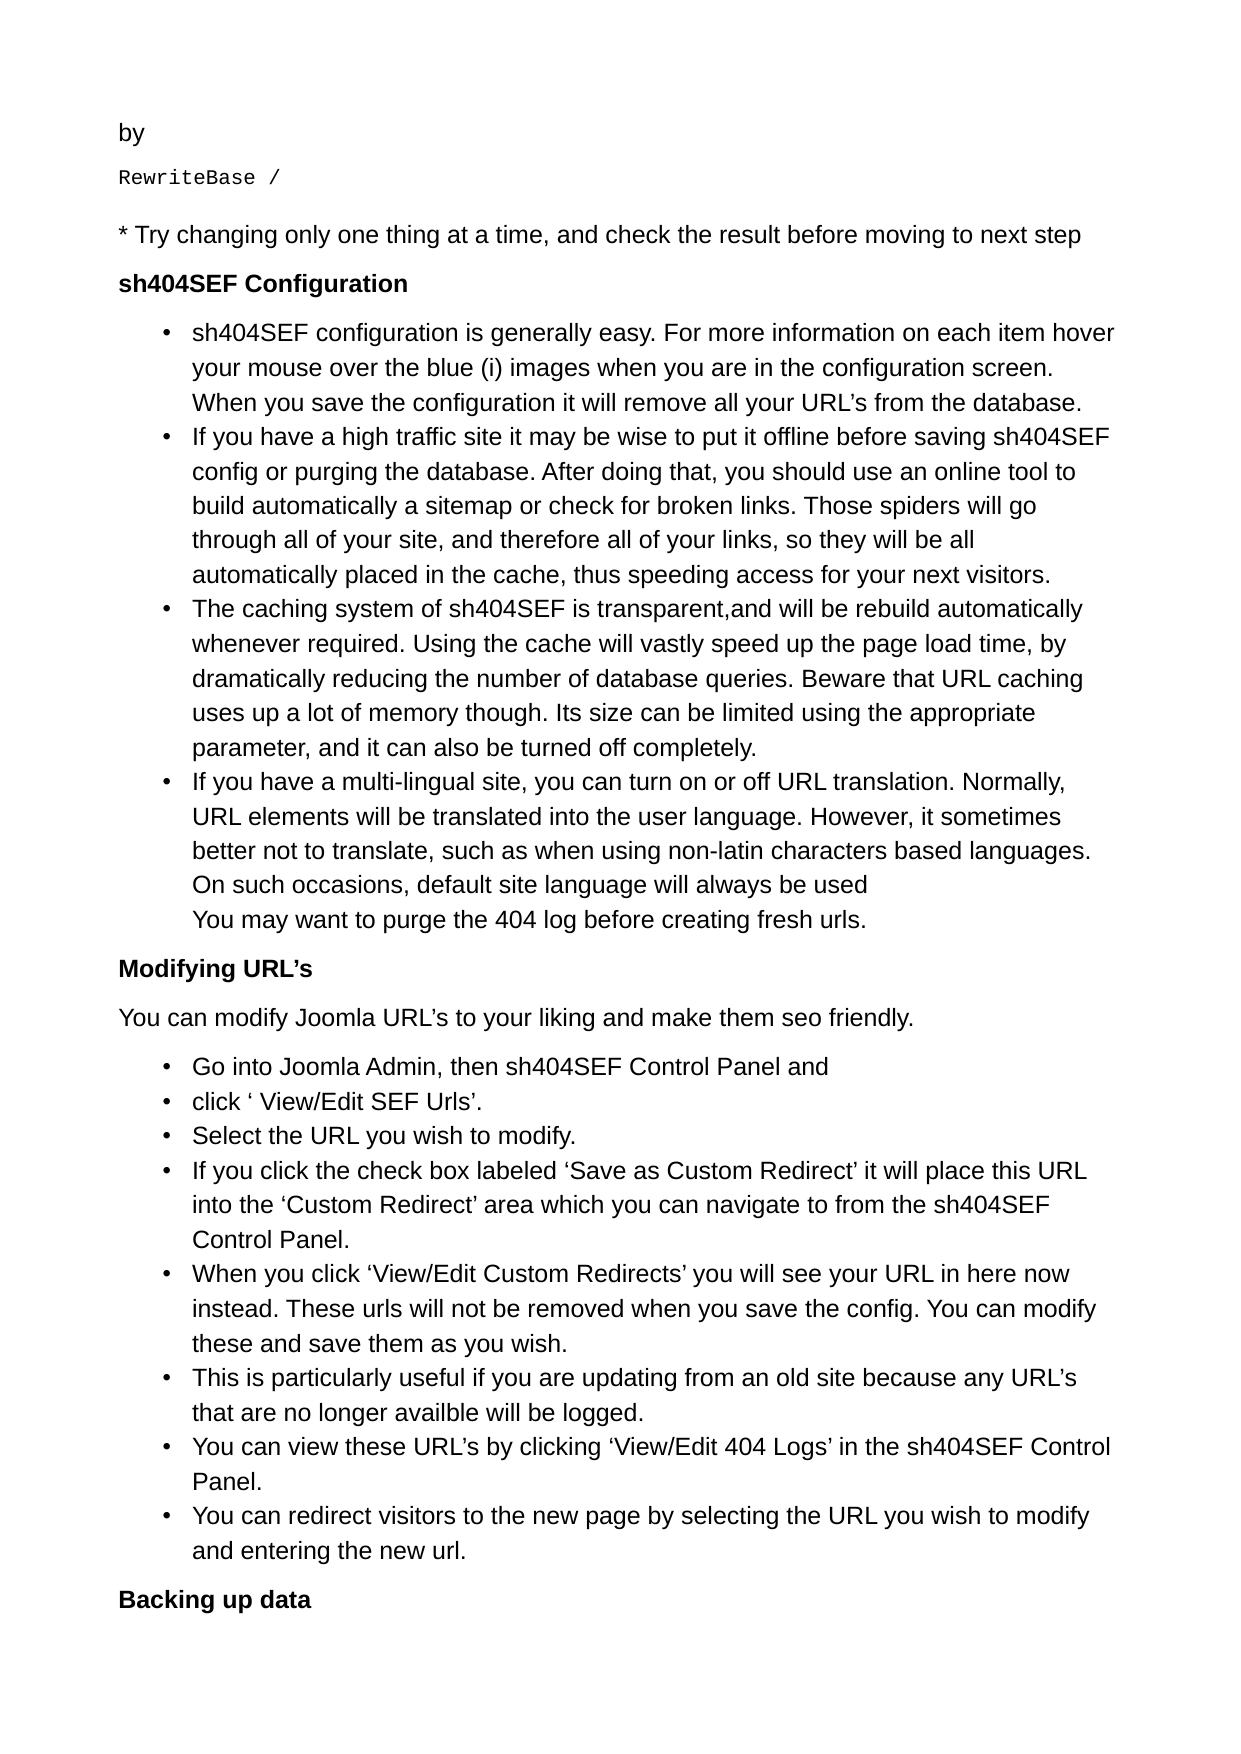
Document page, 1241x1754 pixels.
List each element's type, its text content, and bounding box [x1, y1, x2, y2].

list Select the URL you wish to modify. [162, 1121, 1122, 1150]
text RewriteBase / [118, 167, 1122, 191]
list If you have a high traffic site it may be wise to put it offline before saving sh404SEF config or purging the database. After doing that, you should use an online tool to build automatically a sitemap or check for broken links. Those spiders will go through all of your site, and therefore all of your links, so they will be all automatically placed in the cache, thus speeding access for your next visitors. [162, 422, 1122, 589]
list This is particularly useful if you are updating from an old site because any URL’s that are no longer availble will be logged. [162, 1363, 1122, 1426]
list If you click the check box labeled ‘Save as Custom Redirect’ it will place this URL into the ‘Custom Redirect’ area which you can navigate to from the sh404SEF Control Panel. [162, 1156, 1122, 1254]
text by [118, 118, 1122, 147]
list You can redirect visitors to the new page by selecting the URL you wish to modify and entering the new url. [162, 1501, 1122, 1564]
text Modifying URL’s [118, 954, 1122, 983]
list If you have a multi-lingual site, you can turn on or off URL translation. Normally, URL elements will be translated into the user language. However, it sometimes better not to translate, such as when using non-latin characters based languages. On such occasions, default site language will always be used You may want to purge the 404 log before creating fresh urls. [162, 767, 1122, 934]
list You can view these URL’s by clicking ‘View/Edit 404 Logs’ in the sh404SEF Control Panel. [162, 1432, 1122, 1495]
list When you click ‘View/Edit Custom Redirects’ you will see your URL in here now instead. These urls will not be removed when you save the config. You can modify these and save them as you wish. [162, 1259, 1122, 1357]
text Backing up data [118, 1585, 1122, 1613]
list sh404SEF configuration is generally easy. For more information on each item hover your mouse over the blue (i) images when you are in the configuration screen. When you save the configuration it will remove all your URL’s from the database. [162, 318, 1122, 416]
text sh404SEF Configuration [118, 269, 1122, 298]
text You can modify Joomla URL’s to your liking and make them seo friendly. [118, 1003, 1122, 1032]
list Go into Joomla Admin, then sh404SEF Control Panel and [162, 1052, 1122, 1081]
list The caching system of sh404SEF is transparent,and will be rebuild automatically whenever required. Using the cache will vastly speed up the page load time, by dramatically reducing the number of database queries. Beware that URL caching uses up a lot of memory though. Its size can be limited using the appropriate parameter, and it can also be turned off completely. [162, 594, 1122, 761]
list click ‘ View/Edit SEF Urls’. [162, 1087, 1122, 1116]
text * Try changing only one thing at a time, and check the result before moving to next step [118, 220, 1122, 249]
